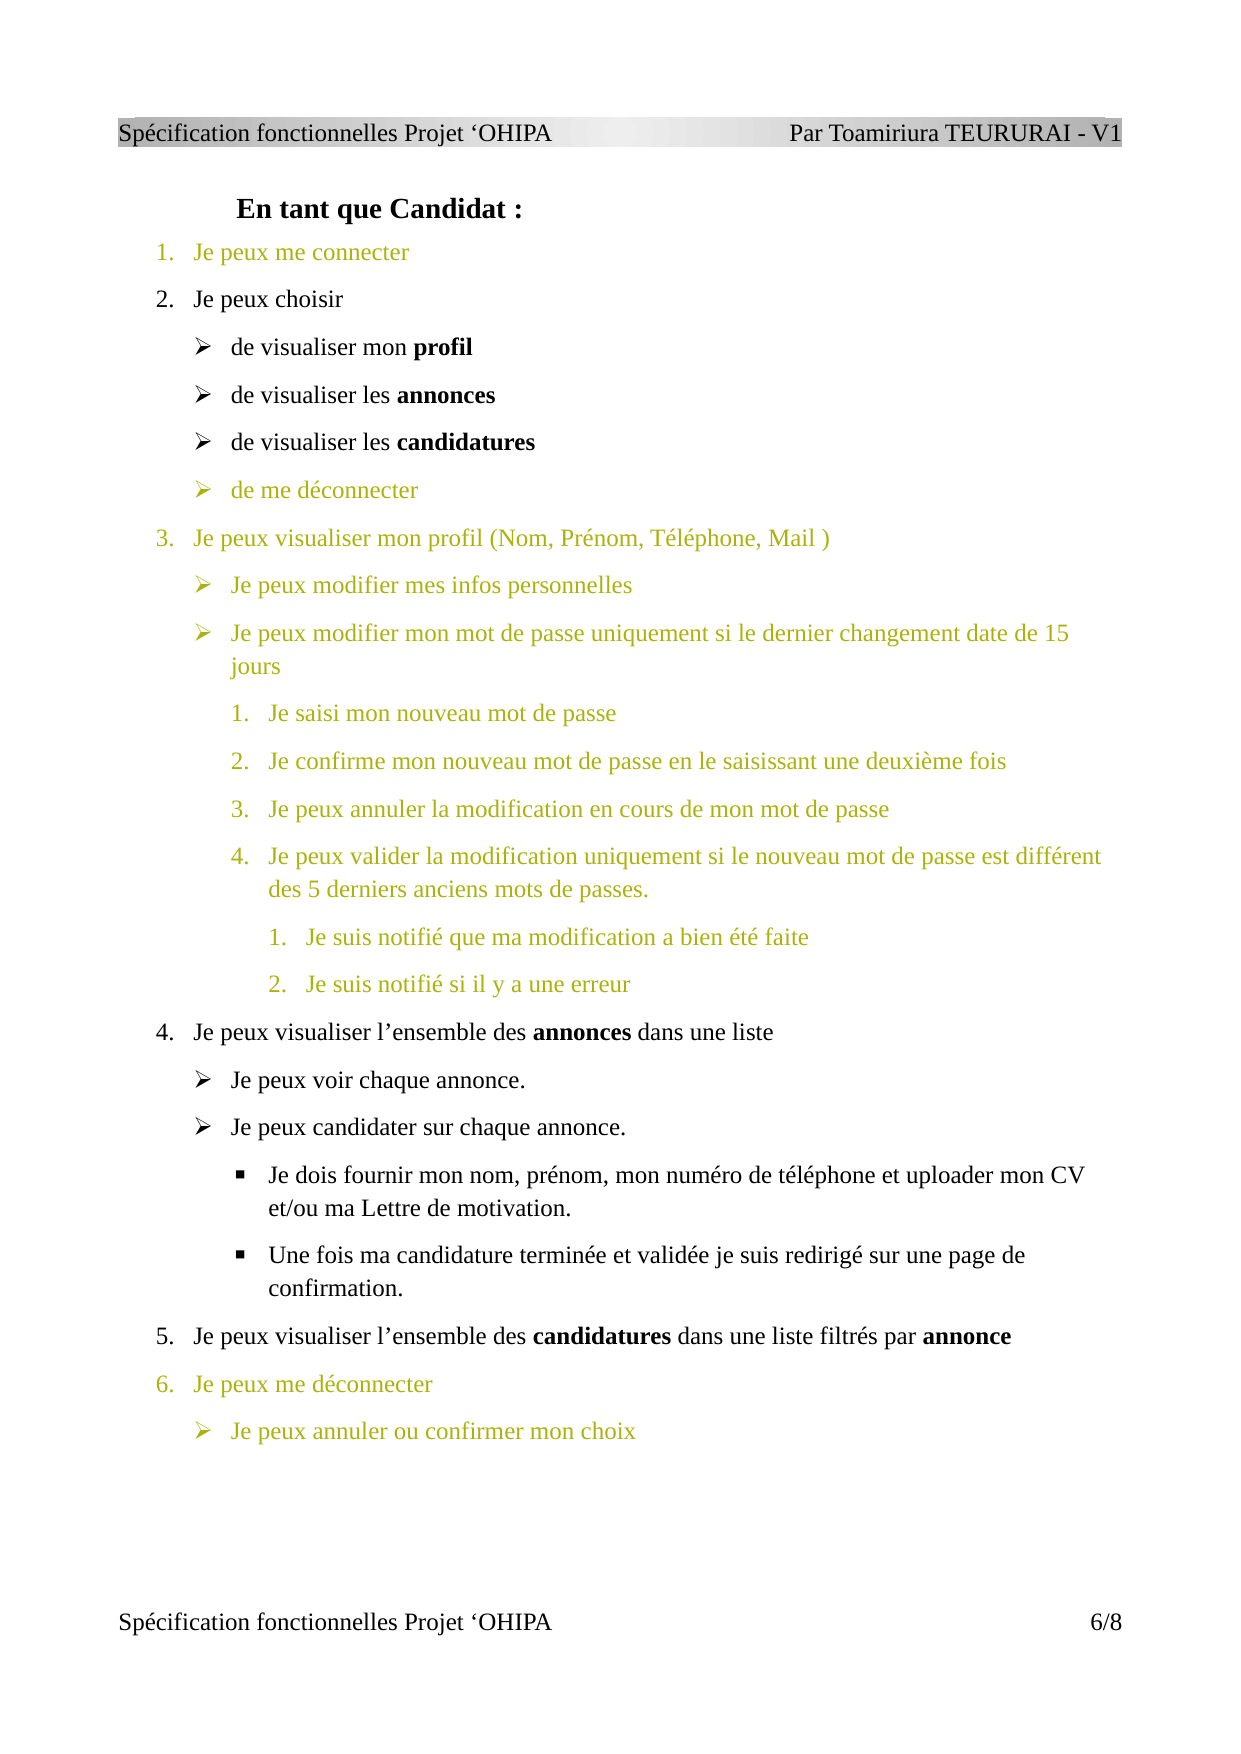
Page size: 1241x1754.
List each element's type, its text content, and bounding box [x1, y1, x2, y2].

list Je peux me connecter [156, 237, 1122, 266]
list Je peux visualiser l’ensemble des candidatures dans une liste filtrés par annonce [156, 1321, 1122, 1350]
subtitle En tant que Candidat : [236, 191, 1122, 224]
list Je peux choisir [156, 284, 1122, 313]
list Je peux valider la modification uniquement si le nouveau mot de passe est différent des 5 derniers anciens mots de passes. [231, 841, 1122, 903]
list de visualiser les candidatures [193, 427, 1122, 456]
list Je peux annuler la modification en cours de mon mot de passe [231, 794, 1122, 822]
list Je peux modifier mon mot de passe uniquement si le dernier changement date de 15 jours [193, 618, 1122, 679]
list Je peux me déconnecter [156, 1369, 1122, 1397]
list Je peux visualiser l’ensemble des annonces dans une liste [156, 1017, 1122, 1046]
list Je saisi mon nouveau mot de passe [231, 698, 1122, 727]
list Je peux voir chaque annonce. [193, 1065, 1122, 1093]
list Je peux annuler ou confirmer mon choix [193, 1416, 1122, 1445]
list Je peux visualiser mon profil (Nom, Prénom, Téléphone, Mail ) [156, 523, 1122, 551]
list Je peux candidater sur chaque annonce. [193, 1112, 1122, 1141]
list Je confirme mon nouveau mot de passe en le saisissant une deuxième fois [231, 746, 1122, 775]
list Une fois ma candidature terminée et validée je suis redirigé sur une page de confirmation. [231, 1241, 1122, 1302]
list de visualiser mon profil [193, 332, 1122, 361]
list Je suis notifié si il y a une erreur [268, 969, 1122, 998]
list Je suis notifié que ma modification a bien été faite [268, 922, 1122, 951]
list Je peux modifier mes infos personnelles [193, 570, 1122, 599]
list Je dois fournir mon nom, prénom, mon numéro de téléphone et uploader mon CV et/ou ma Lettre de motivation. [231, 1160, 1122, 1222]
list de visualiser les annonces [193, 380, 1122, 408]
list de me déconnecter [193, 475, 1122, 504]
